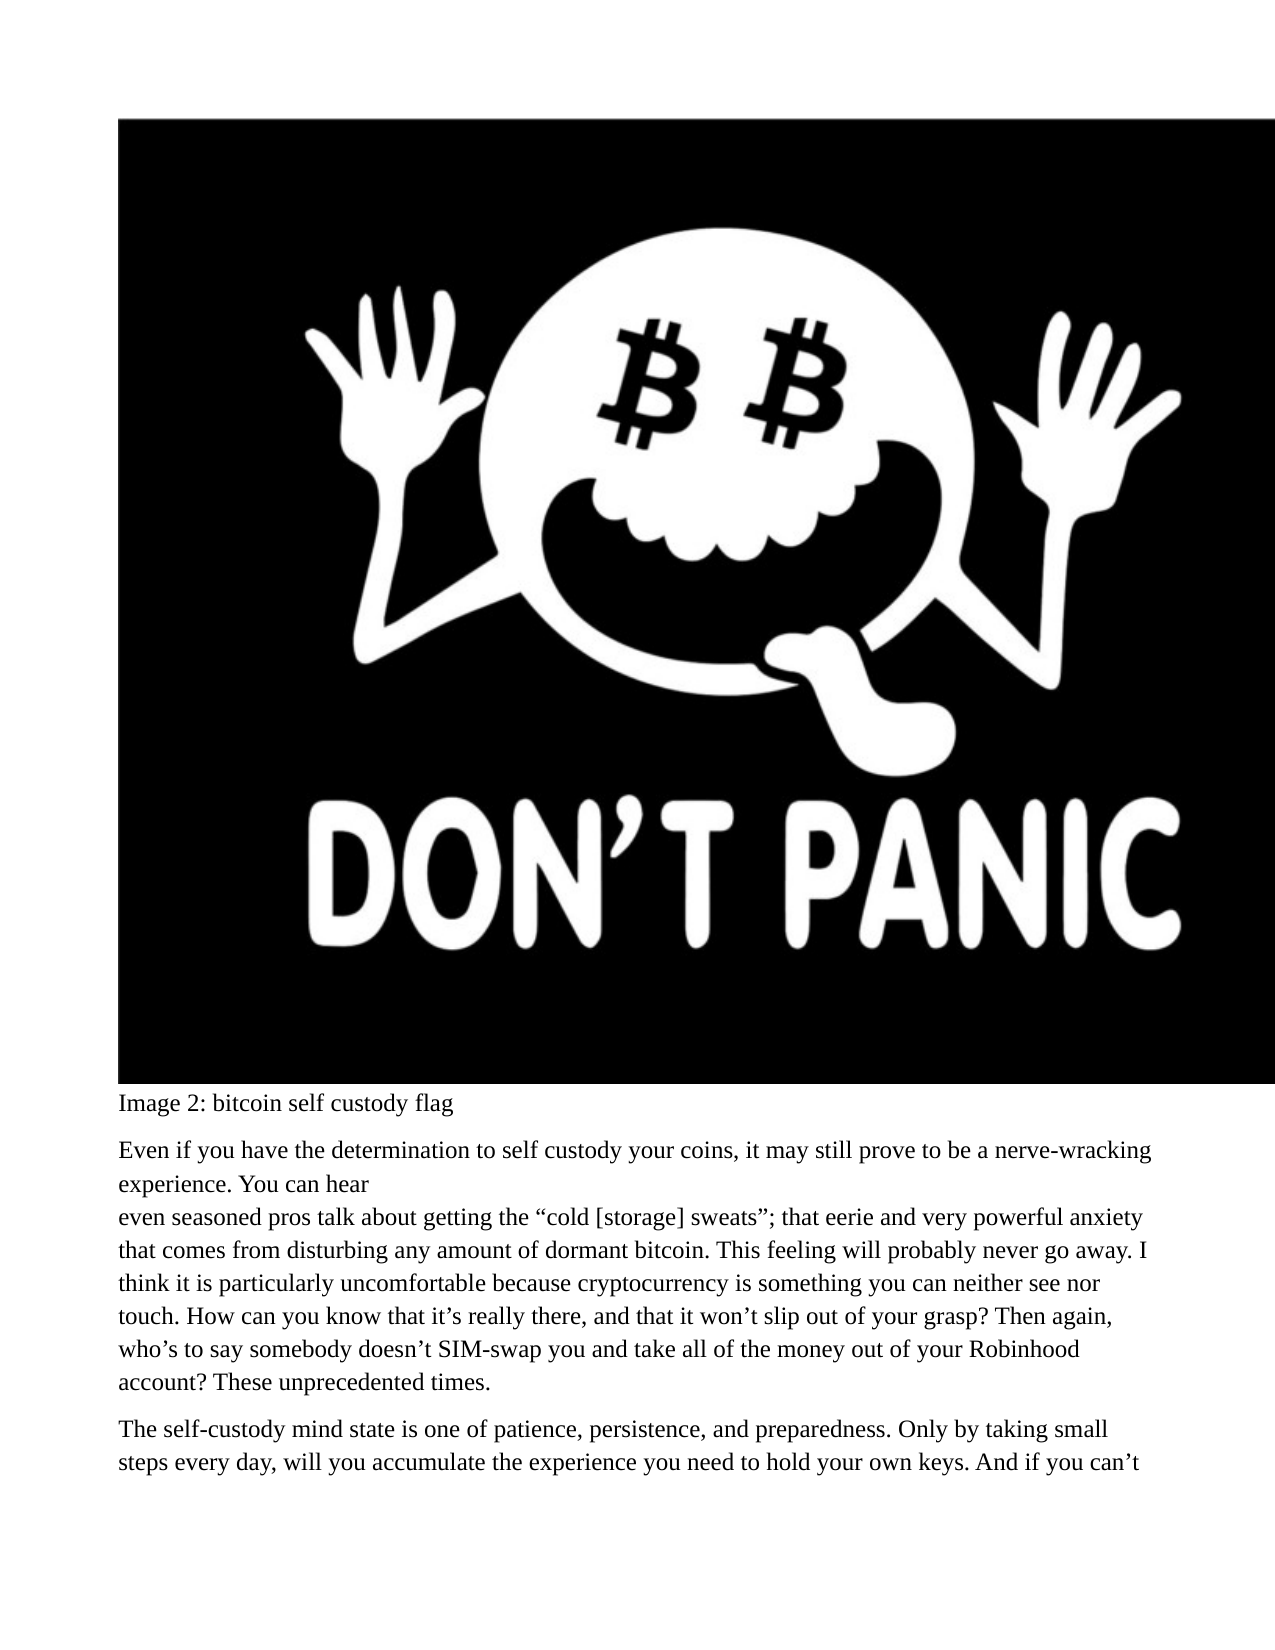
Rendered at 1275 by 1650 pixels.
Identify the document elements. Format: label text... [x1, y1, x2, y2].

picture [118, 118, 1275, 1084]
text Image 2: bitcoin self custody flag [118, 1084, 1157, 1117]
text Even if you have the determination to self custody your coins, it may still prove to be a nerve-wracking experience. You can hear even seasoned pros talk about getting the “cold [storage] sweats”; that eerie and very powerful anxiety that comes from disturbing any amount of dormant bitcoin. This feeling will probably never go away. I think it is particularly uncomfortable because cryptocurrency is something you can neither see nor touch. How can you know that it’s really there, and that it won’t slip out of your grasp? Then again, who’s to say somebody doesn’t SIM-swap you and take all of the money out of your Robinhood account? These unprecedented times. [118, 1136, 1157, 1396]
text The self-custody mind state is one of patience, persistence, and preparedness. Only by taking small steps every day, will you accumulate the experience you need to hold your own keys. And if you can’t [118, 1414, 1157, 1476]
